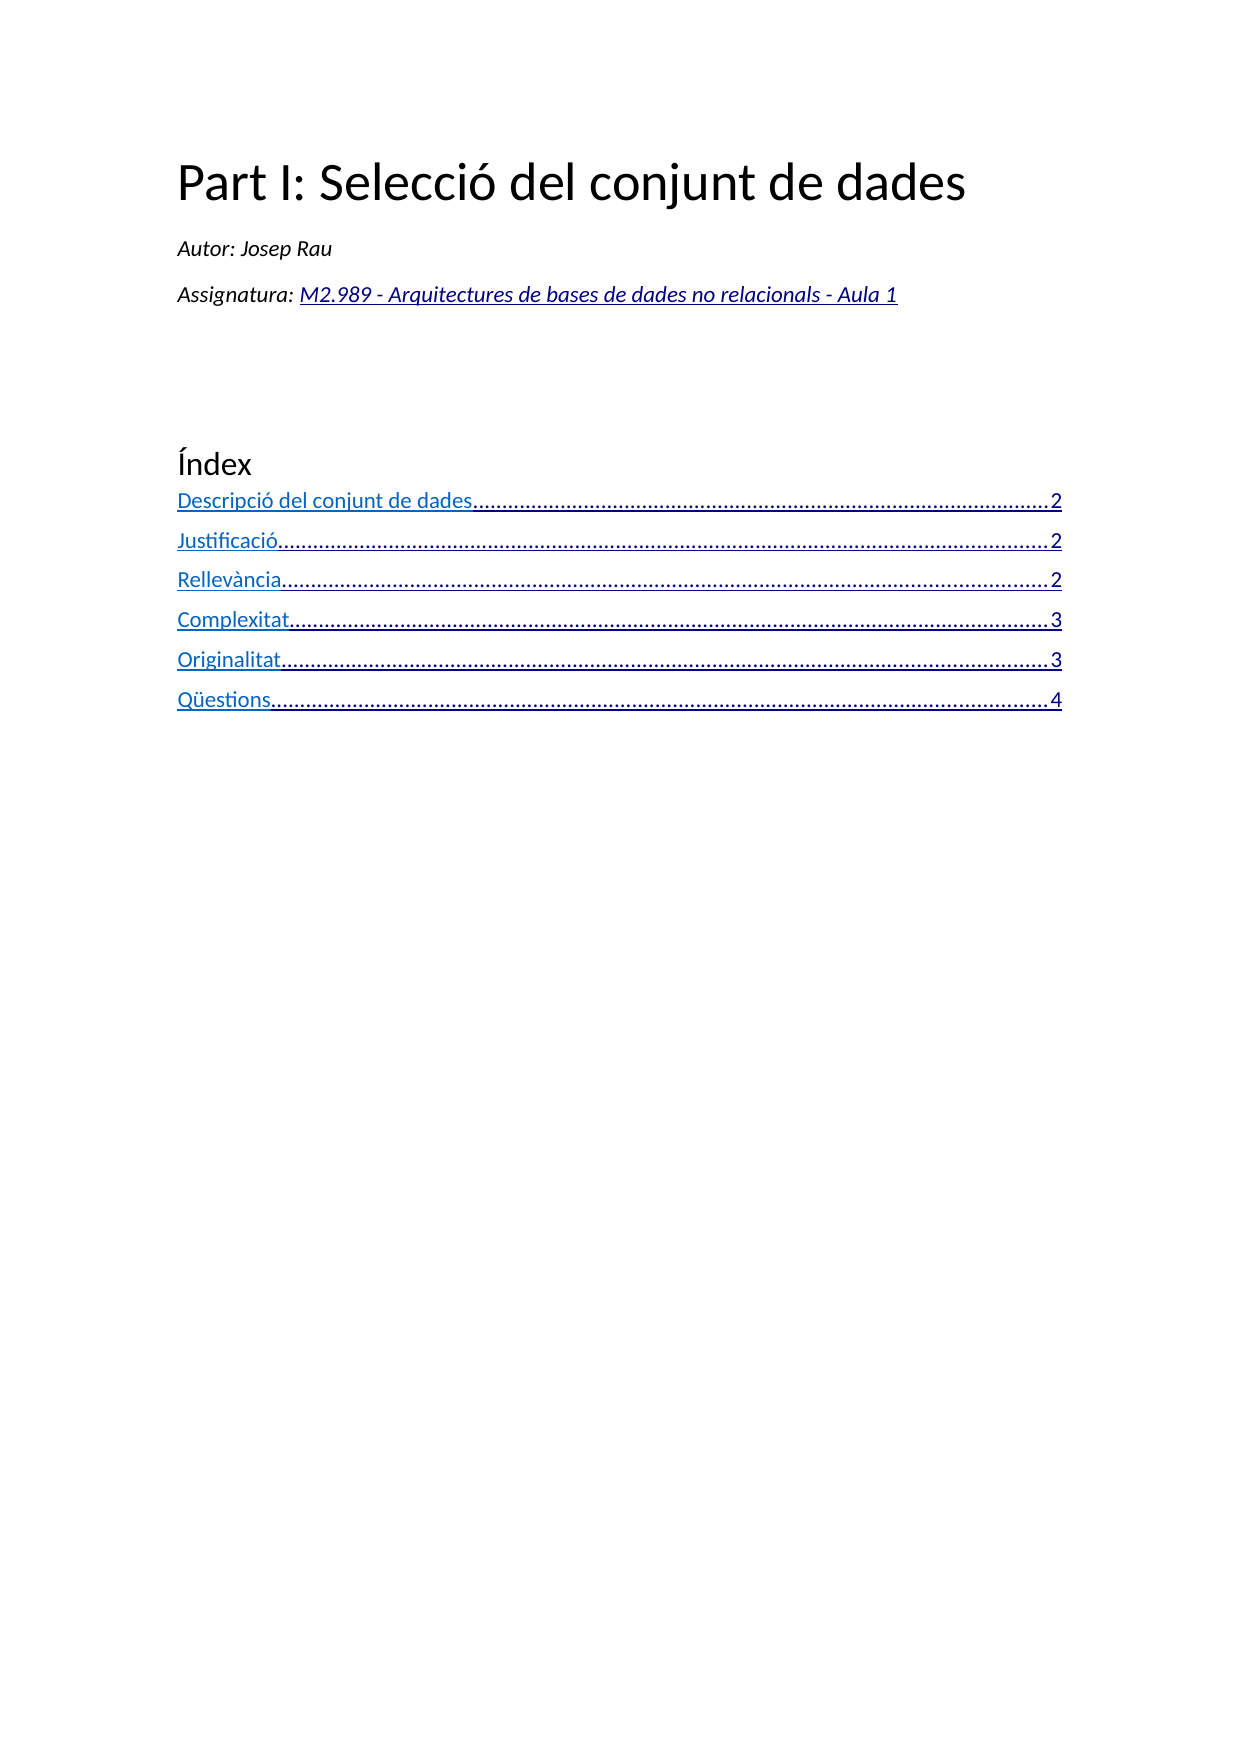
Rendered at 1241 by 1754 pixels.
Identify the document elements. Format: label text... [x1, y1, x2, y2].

text Part I: Selecció del conjunt de dades [177, 148, 1063, 214]
text Índex [177, 443, 1063, 483]
text Qüestions 4 [177, 685, 1063, 713]
text Complexitat 3 [177, 605, 1063, 633]
text Rellevància 2 [177, 566, 1063, 593]
text Justificació 2 [177, 526, 1063, 554]
text Originalitat 3 [177, 645, 1063, 673]
text Descripció del conjunt de dades 2 [177, 486, 1063, 514]
text Autor: Josep Rau [177, 234, 1063, 262]
text Assignatura: M2.989 - Arquitectures de bases de dades no relacionals - Aula 1 [177, 280, 1063, 308]
